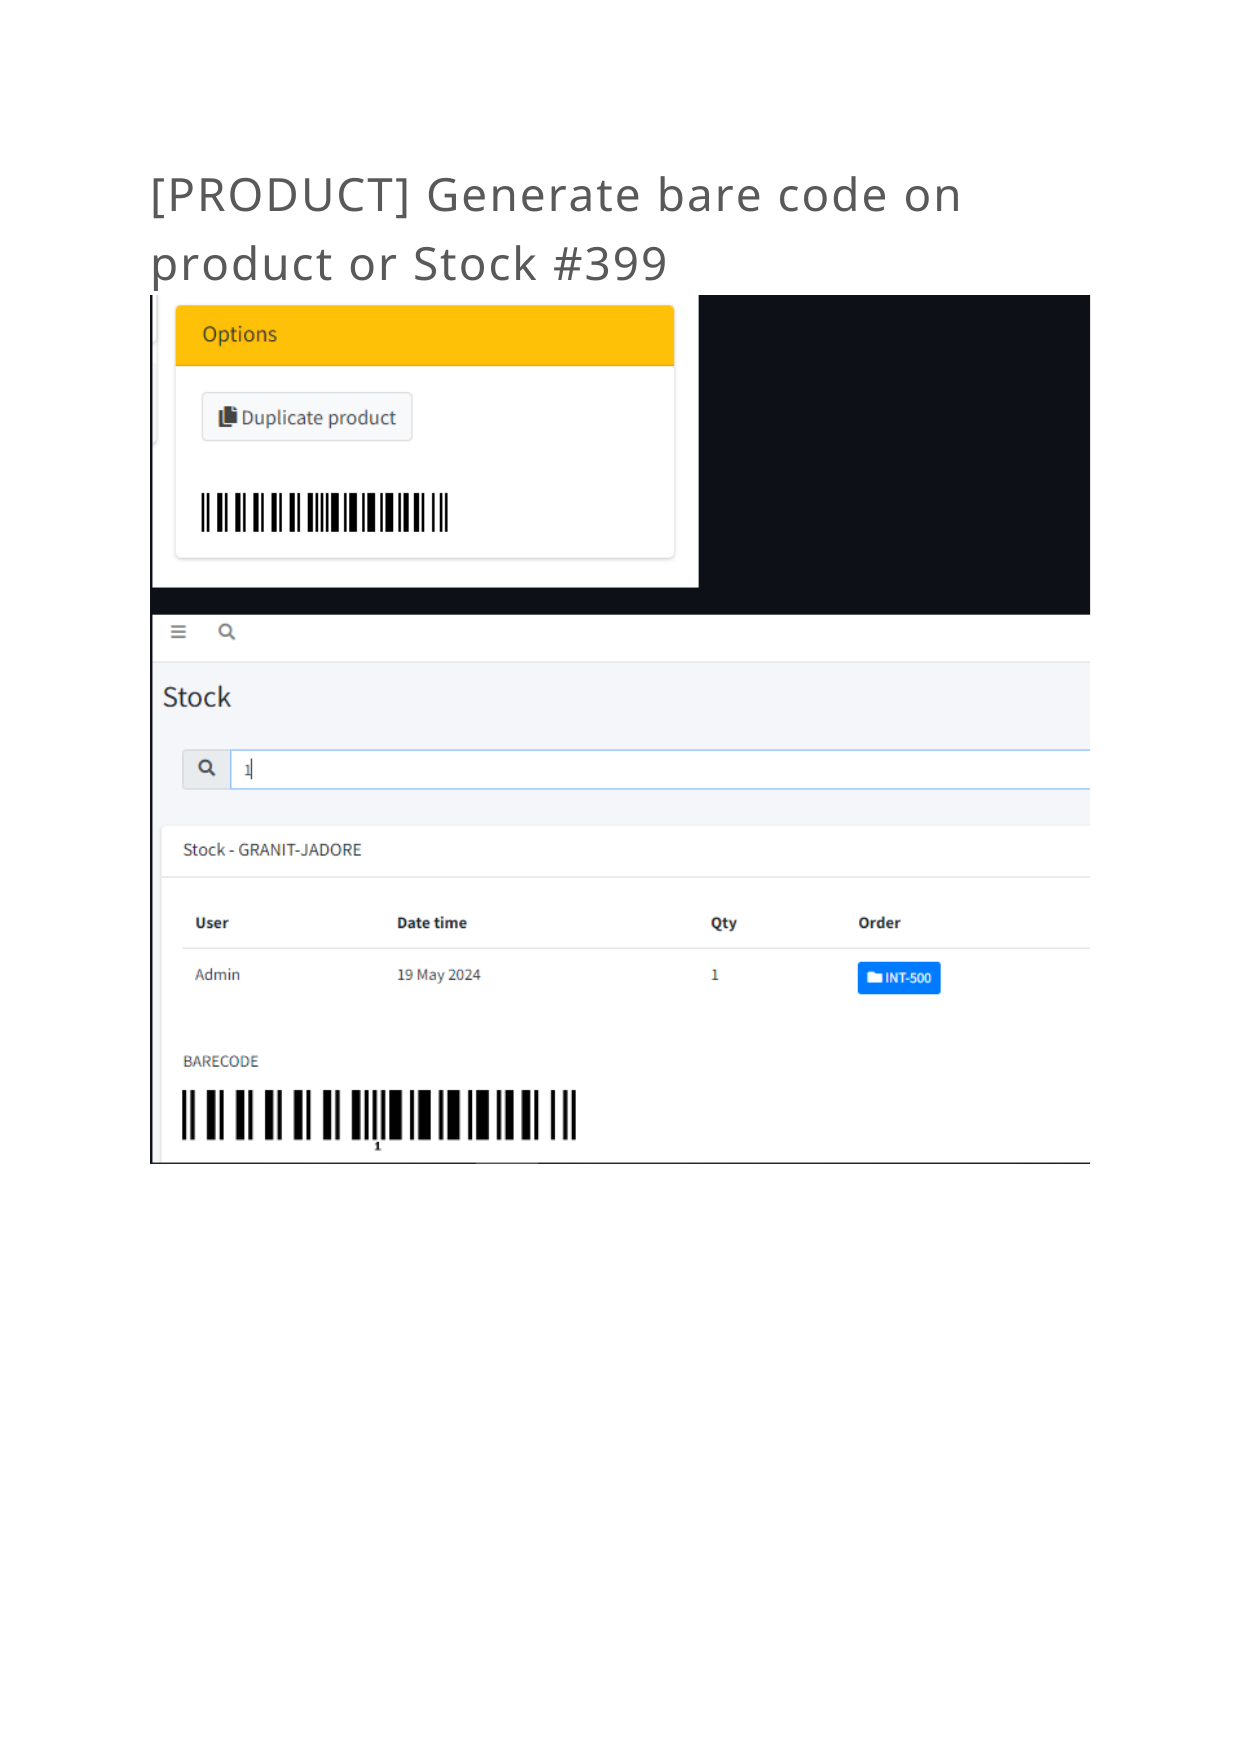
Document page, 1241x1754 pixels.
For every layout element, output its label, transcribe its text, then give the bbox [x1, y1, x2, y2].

text [PRODUCT] Generate bare code on product or Stock #399 [150, 162, 1090, 295]
